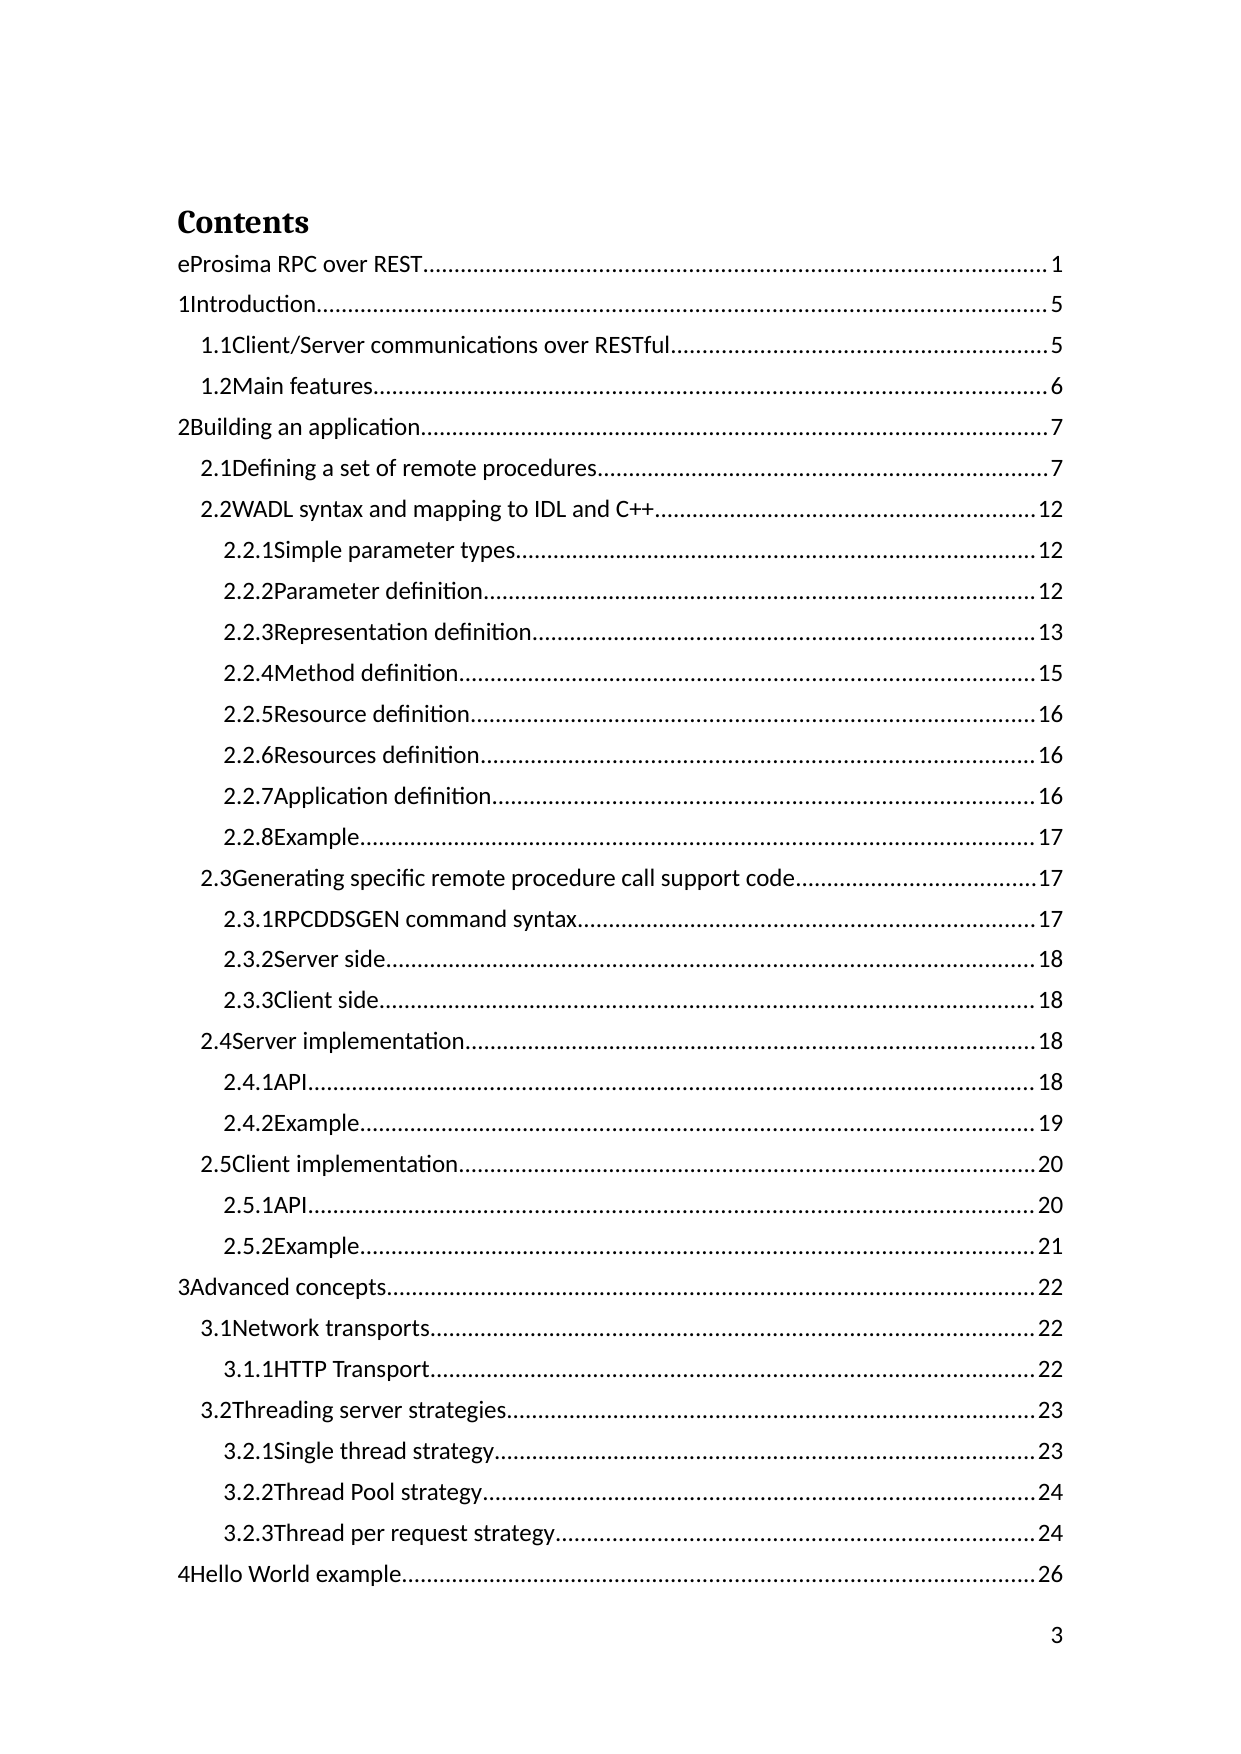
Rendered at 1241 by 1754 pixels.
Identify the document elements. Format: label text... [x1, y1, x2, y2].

text 3Advanced concepts 22 [177, 1271, 1063, 1302]
text 2Building an application 7 [177, 411, 1063, 442]
text 3.1.1HTTP Transport 22 [223, 1353, 1063, 1383]
text 1Introduction 5 [177, 289, 1063, 319]
text 3.2.3Thread per request strategy 24 [223, 1517, 1063, 1547]
text 2.2.3Representation definition 13 [223, 616, 1063, 647]
text 2.5.1API 20 [223, 1189, 1063, 1220]
text 2.2.1Simple parameter types 12 [223, 534, 1063, 565]
text 2.2.4Method definition 15 [223, 657, 1063, 688]
text 2.5Client implementation 20 [200, 1148, 1063, 1179]
text 2.2WADL syntax and mapping to IDL and C++ 12 [200, 493, 1063, 524]
text 4Hello World example 26 [177, 1558, 1063, 1588]
text 2.2.7Application definition 16 [223, 780, 1063, 810]
text 3.2Threading server strategies 23 [200, 1394, 1063, 1424]
text 1.2Main features 6 [200, 371, 1063, 401]
text 2.4Server implementation 18 [200, 1026, 1063, 1056]
text 2.3Generating specific remote procedure call support code 17 [200, 862, 1063, 892]
subtitle Contents [177, 203, 1063, 241]
text 2.3.3Client side 18 [223, 984, 1063, 1015]
text eProsima RPC over REST 1 [177, 248, 1063, 278]
text 2.2.8Example 17 [223, 821, 1063, 851]
text 2.3.1RPCDDSGEN command syntax 17 [223, 903, 1063, 933]
text 3.2.2Thread Pool strategy 24 [223, 1476, 1063, 1506]
text 2.2.6Resources definition 16 [223, 739, 1063, 769]
text 2.4.2Example 19 [223, 1107, 1063, 1138]
text 2.2.5Resource definition 16 [223, 698, 1063, 728]
text 3.1Network transports 22 [200, 1312, 1063, 1343]
text 2.1Defining a set of remote procedures 7 [200, 452, 1063, 483]
text 2.4.1API 18 [223, 1066, 1063, 1097]
text 2.3.2Server side 18 [223, 944, 1063, 974]
text 2.5.2Example 21 [223, 1230, 1063, 1261]
text 3.2.1Single thread strategy 23 [223, 1435, 1063, 1465]
text 2.2.2Parameter definition 12 [223, 575, 1063, 606]
text 1.1Client/Server communications over RESTful 5 [200, 329, 1063, 360]
